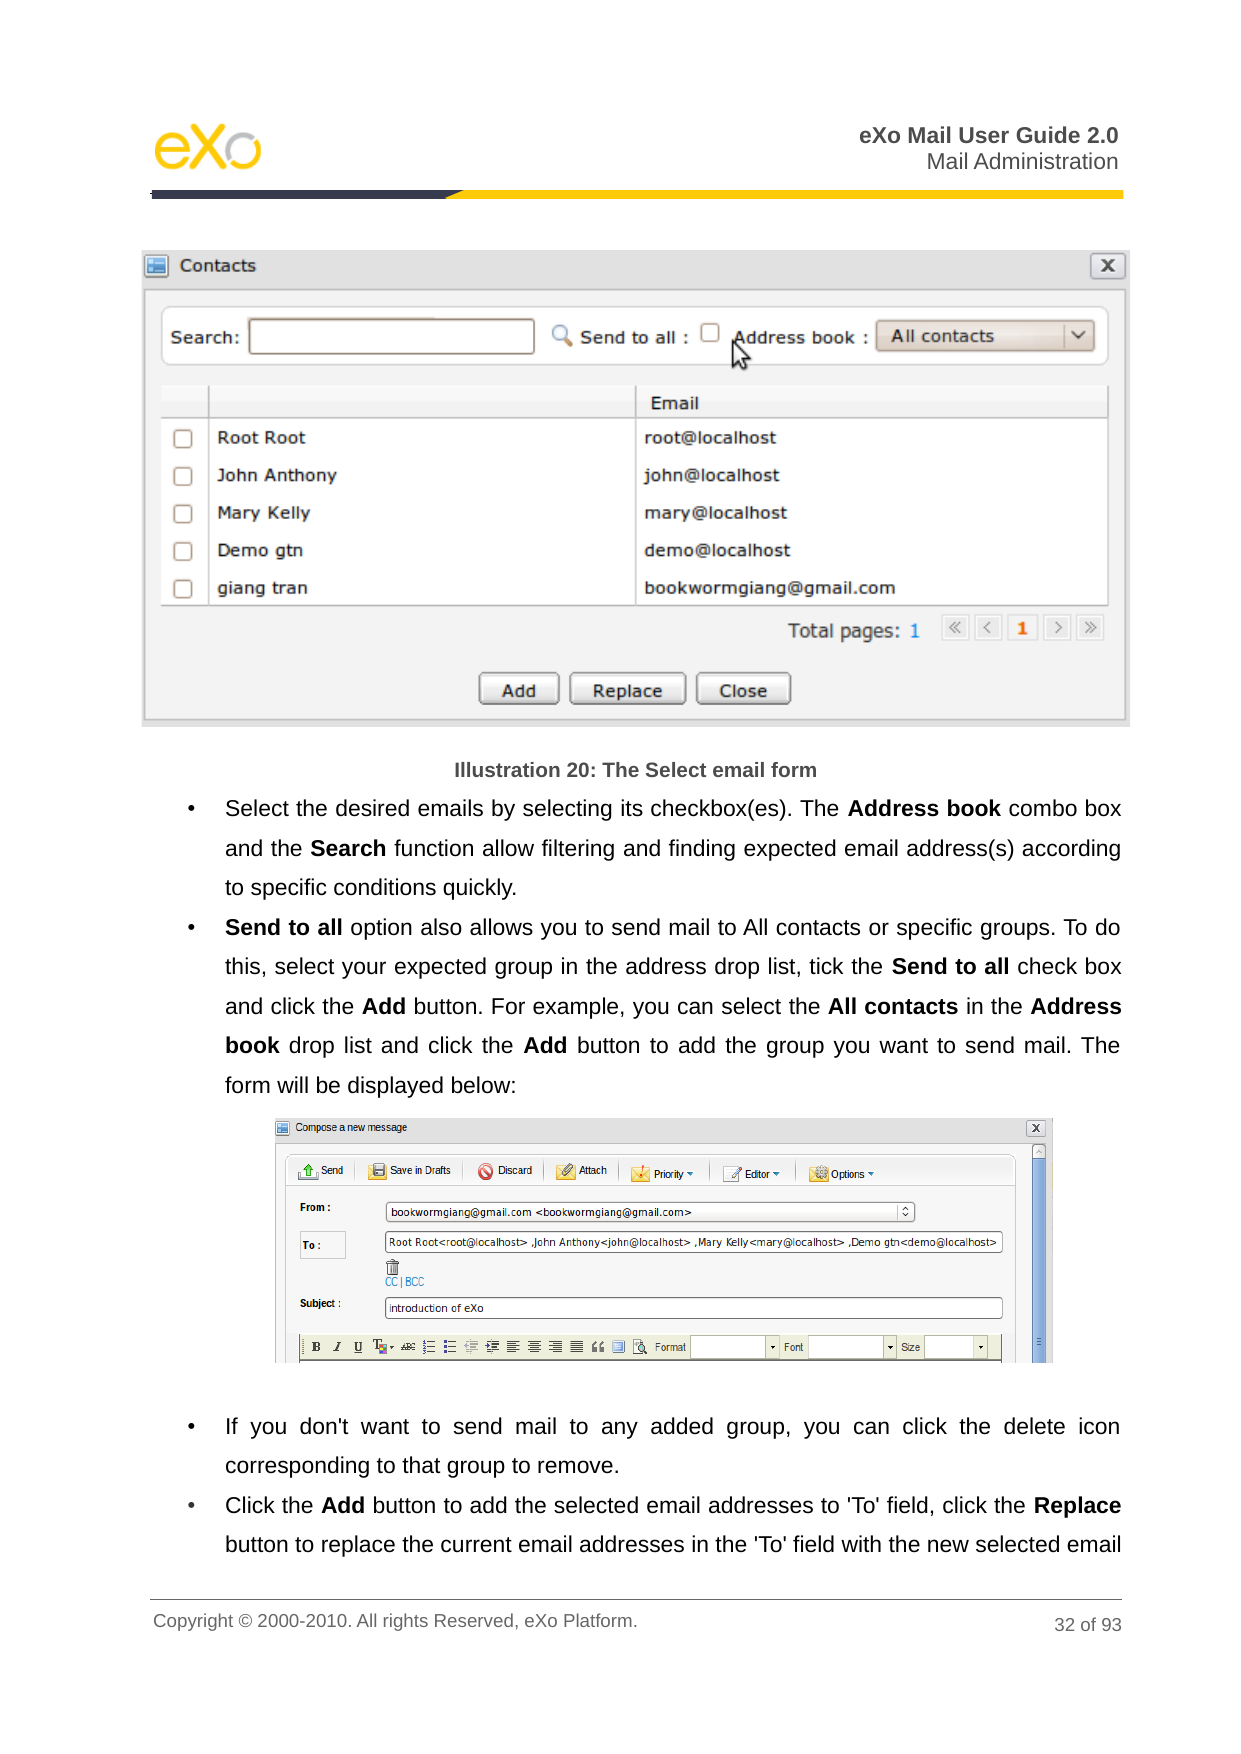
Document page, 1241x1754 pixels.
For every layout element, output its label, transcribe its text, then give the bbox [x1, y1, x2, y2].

list Click the Add button to add the selected email addresses to 'To' field, click the Replace button to replace the current email addresses in the 'To' field with the new selected email [187, 1492, 1122, 1558]
list Illustration 20: The Select email form [142, 727, 1130, 782]
picture [151, 190, 1124, 199]
list Send to all option also allows you to send mail to All contacts or specific groups. To do this, select your expected group in the address drop list, tick the Send to all check box and click the Add button. For example, you can select the All contacts in the Address book drop list and click the Add button to add the group you want to send mail. The form will be displayed below: [187, 914, 1122, 1098]
picture [141, 250, 1130, 727]
list If you don't want to send mail to any added group, you can click the delete icon corresponding to that group to remove. [187, 1413, 1122, 1479]
list Select the desired emails by selecting its checkbox(es). The Address book combo box and the Search function allow filtering and finding expected email address(s) according to specific conditions quickly. [187, 782, 1122, 901]
picture [275, 1118, 1053, 1363]
picture [155, 123, 262, 170]
list [142, 223, 1130, 250]
